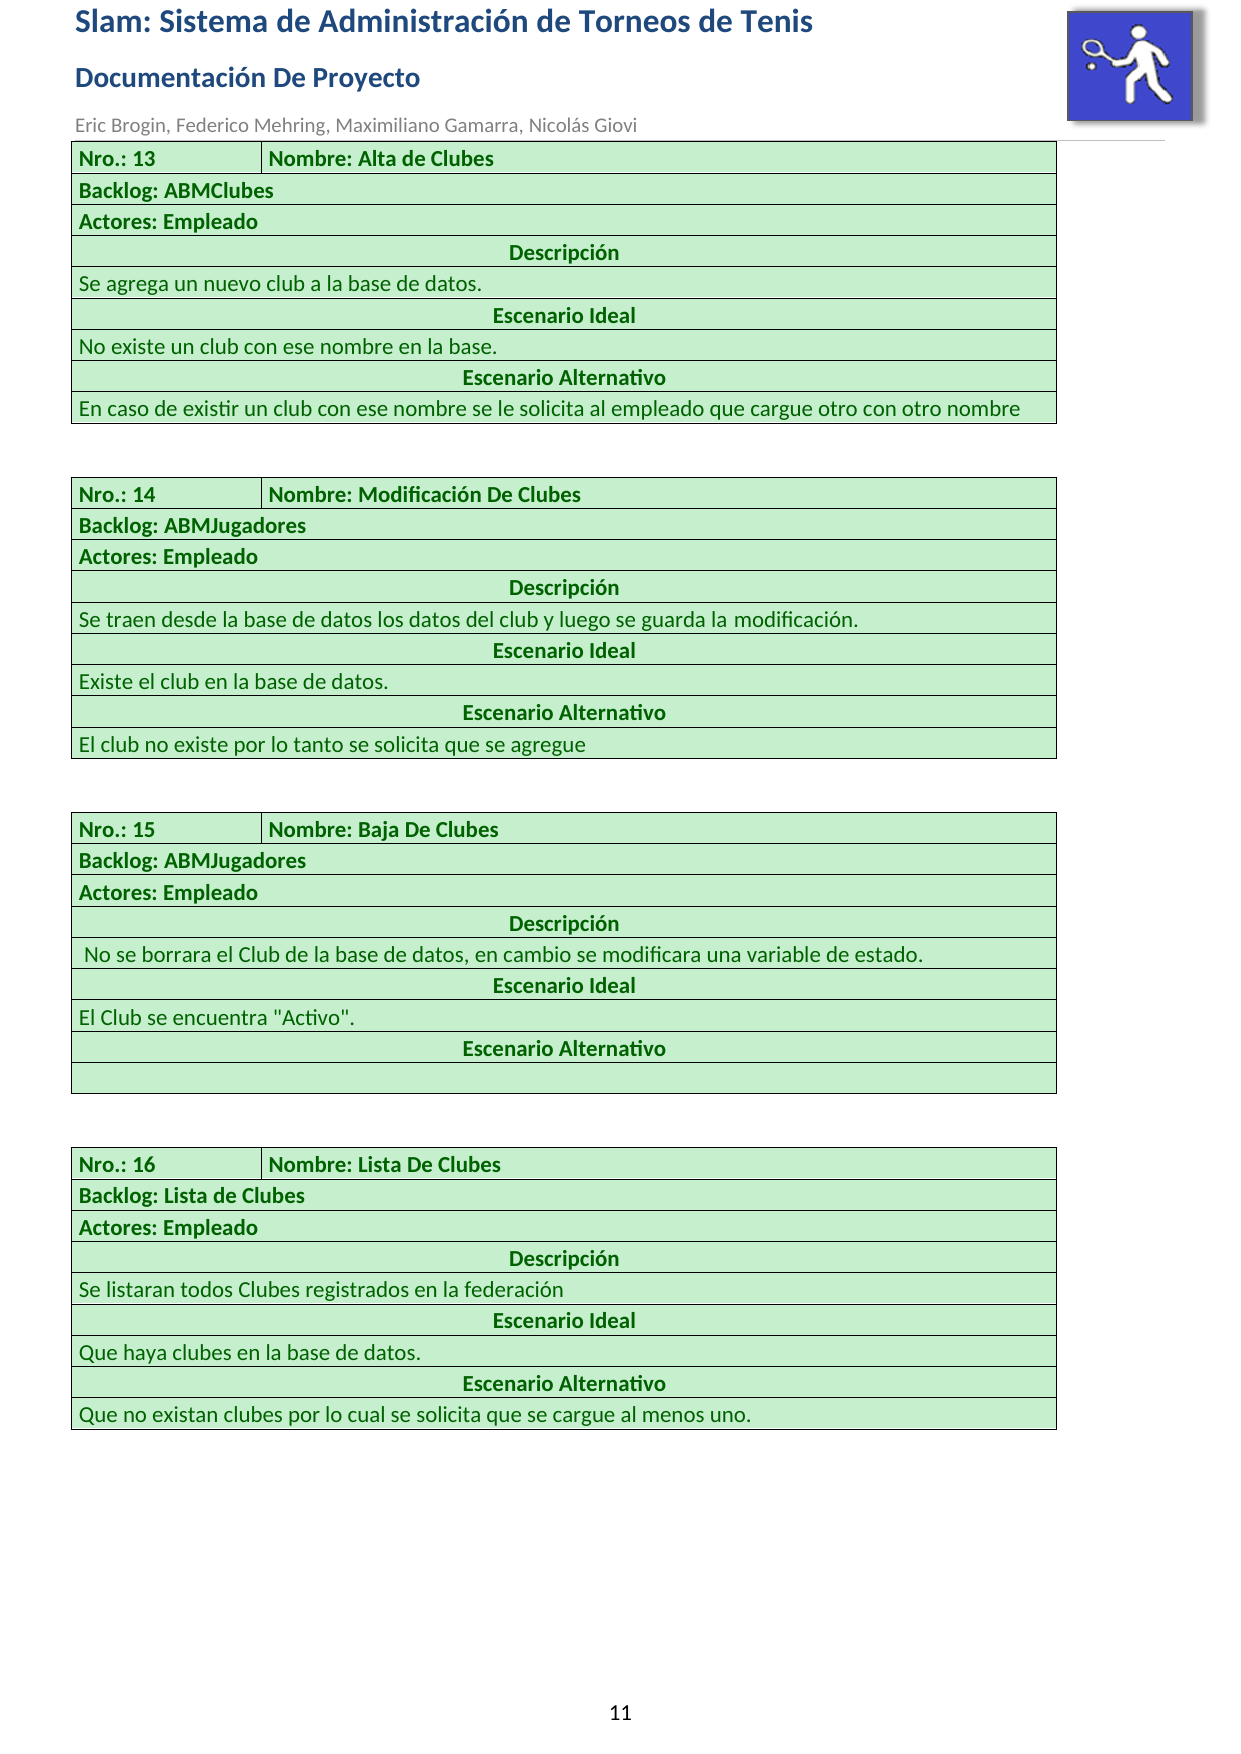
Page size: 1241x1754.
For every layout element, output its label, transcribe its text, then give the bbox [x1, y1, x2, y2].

table_cell No existe un club con ese nombre en la base. [72, 330, 1056, 360]
table_cell Escenario Alternativo [72, 696, 1056, 727]
table_header Nro.: 14 [72, 478, 261, 508]
table_header Nro.: 13 [72, 142, 261, 172]
table_cell Backlog: ABMJugadores [72, 509, 1056, 539]
table_cell Actores: Empleado [72, 540, 1056, 570]
picture [1065, 1, 1214, 131]
table_cell Descripción [72, 236, 1056, 266]
table_cell Descripción [72, 571, 1056, 602]
table_cell Actores: Empleado [72, 1211, 1056, 1241]
table_cell Escenario Alternativo [72, 1367, 1056, 1397]
table_cell Se listaran todos Clubes registrados en la federación [72, 1273, 1056, 1303]
table_cell Escenario Ideal [72, 969, 1056, 999]
table_cell Escenario Ideal [72, 1305, 1056, 1335]
table_cell Que haya clubes en la base de datos. [72, 1336, 1056, 1366]
table_cell Actores: Empleado [72, 875, 1056, 906]
table_header Nro.: 15 [72, 813, 261, 843]
table_cell Backlog: ABMClubes [72, 174, 1056, 204]
table_header Nro.: 16 [72, 1148, 261, 1178]
table_cell Descripción [72, 1242, 1056, 1272]
table_header Nombre: Baja De Clubes [262, 813, 1056, 843]
table_header Nombre: Lista De Clubes [262, 1148, 1056, 1178]
table_cell Escenario Ideal [72, 299, 1056, 329]
table_cell Se traen desde la base de datos los datos del club y luego se guarda la modificación. [72, 603, 1056, 633]
table_cell Escenario Alternativo [72, 361, 1056, 391]
table_cell Escenario Ideal [72, 634, 1056, 664]
table_cell No se borrara el Club de la base de datos, en cambio se modificara una variable de estado. [72, 938, 1056, 968]
table_cell El Club se encuentra "Activo". [72, 1000, 1056, 1031]
table_cell Que no existan clubes por lo cual se solicita que se cargue al menos uno. [72, 1398, 1056, 1428]
table_header Nombre: Alta de Clubes [262, 142, 1056, 172]
table_header Nombre: Modificación De Clubes [262, 478, 1056, 508]
table_cell [72, 1063, 1056, 1093]
table_cell Backlog: ABMJugadores [72, 844, 1056, 874]
table_cell El club no existe por lo tanto se solicita que se agregue [72, 728, 1056, 758]
table_cell Escenario Alternativo [72, 1032, 1056, 1062]
table_cell Se agrega un nuevo club a la base de datos. [72, 267, 1056, 297]
table_cell En caso de existir un club con ese nombre se le solicita al empleado que cargue otro con otro nombre [72, 392, 1056, 422]
table_cell Backlog: Lista de Clubes [72, 1180, 1056, 1210]
table_cell Existe el club en la base de datos. [72, 665, 1056, 695]
table_cell Actores: Empleado [72, 205, 1056, 235]
table_cell Descripción [72, 907, 1056, 937]
